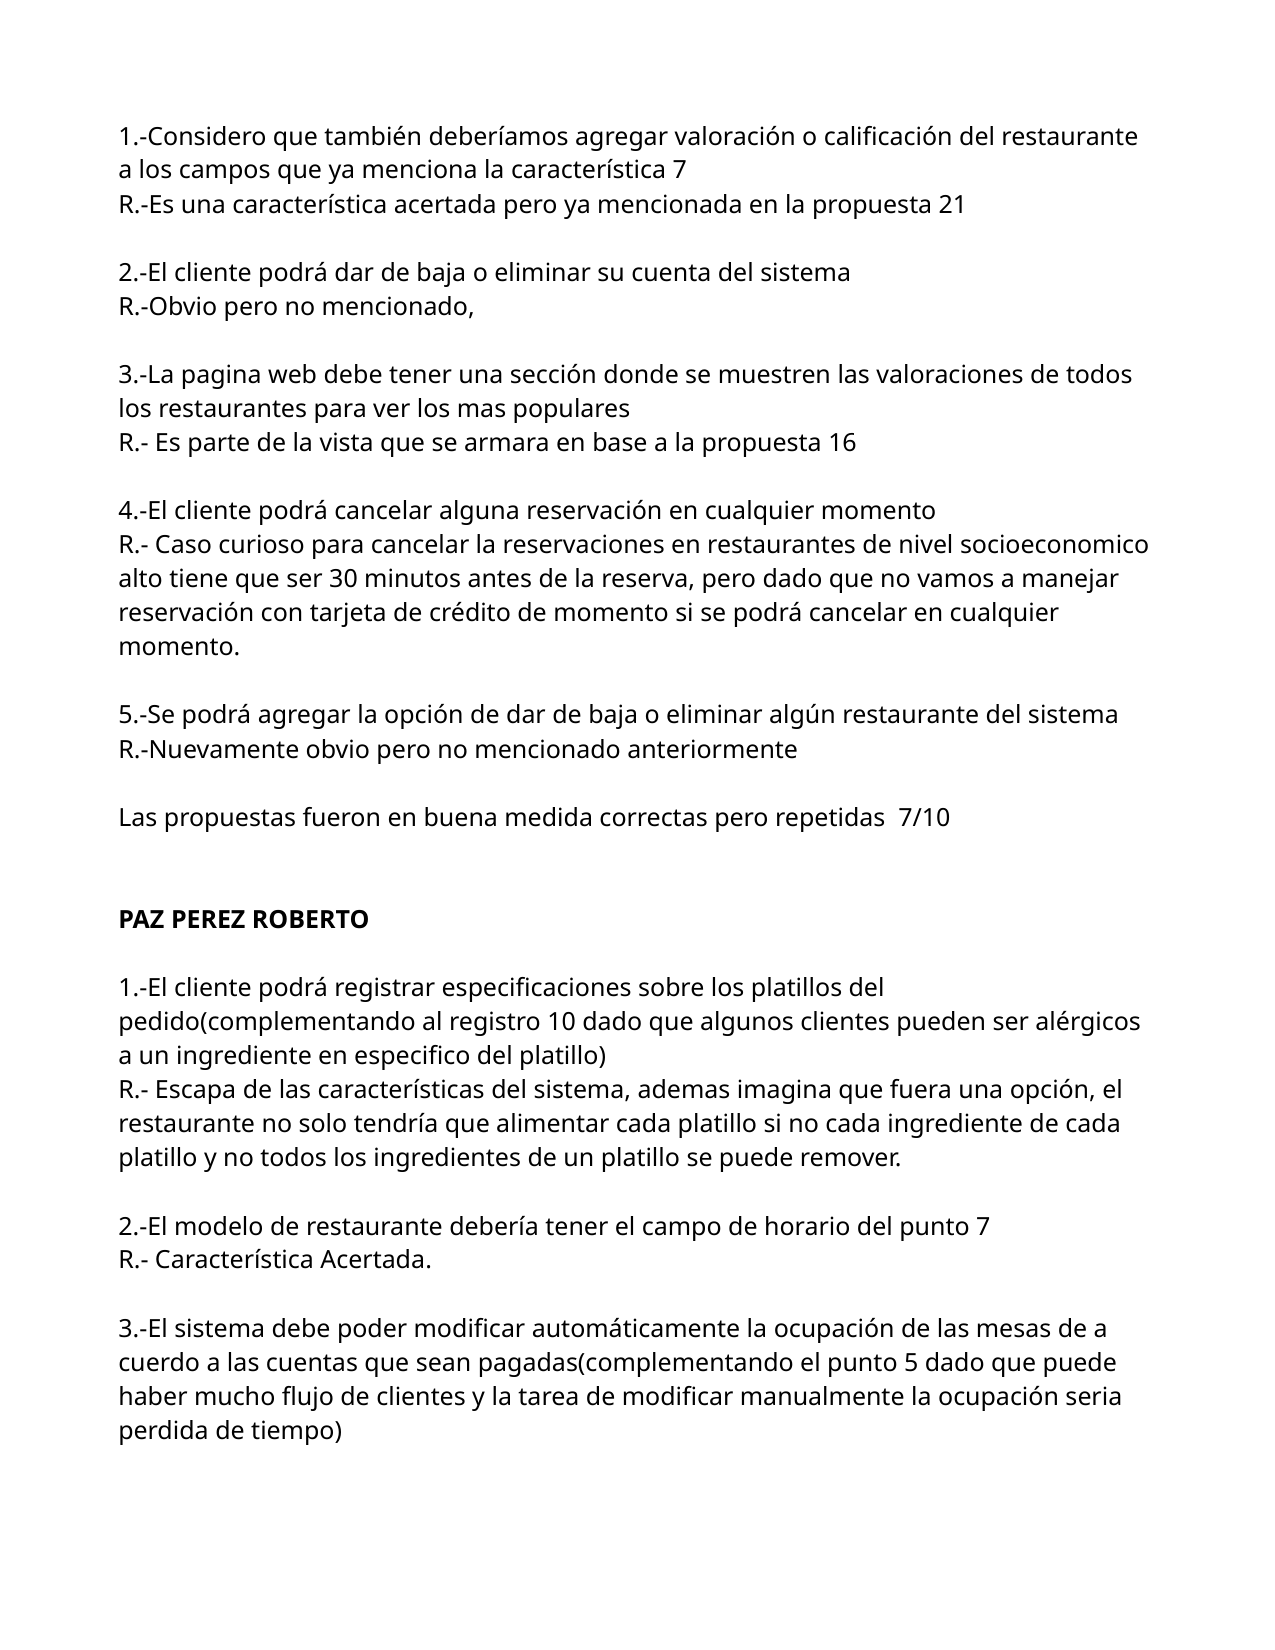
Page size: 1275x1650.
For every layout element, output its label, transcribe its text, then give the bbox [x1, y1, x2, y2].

text 2.-El cliente podrá dar de baja o eliminar su cuenta del sistema [118, 254, 1157, 288]
text 4.-El cliente podrá cancelar alguna reservación en cualquier momento [118, 493, 1157, 527]
text PAZ PEREZ ROBERTO [118, 902, 1157, 936]
text Las propuestas fueron en buena medida correctas pero repetidas 7/10 [118, 799, 1157, 833]
text R.- Característica Acertada. [118, 1242, 1157, 1276]
text 3.-La pagina web debe tener una sección donde se muestren las valoraciones de todos los restaurantes para ver los mas populares [118, 357, 1157, 425]
text 5.-Se podrá agregar la opción de dar de baja o eliminar algún restaurante del sistema [118, 697, 1157, 731]
text 1.-El cliente podrá registrar especificaciones sobre los platillos del pedido(complementando al registro 10 dado que algunos clientes pueden ser alérgicos a un ingrediente en especifico del platillo) [118, 970, 1157, 1072]
text R.- Escapa de las características del sistema, ademas imagina que fuera una opción, el restaurante no solo tendría que alimentar cada platillo si no cada ingrediente de cada platillo y no todos los ingredientes de un platillo se puede remover. [118, 1072, 1157, 1174]
text R.- Caso curioso para cancelar la reservaciones en restaurantes de nivel socioeconomico alto tiene que ser 30 minutos antes de la reserva, pero dado que no vamos a manejar reservación con tarjeta de crédito de momento si se podrá cancelar en cualquier momento. [118, 527, 1157, 663]
text 3.-El sistema debe poder modificar automáticamente la ocupación de las mesas de a cuerdo a las cuentas que sean pagadas(complementando el punto 5 dado que puede haber mucho flujo de clientes y la tarea de modificar manualmente la ocupación seria perdida de tiempo) [118, 1310, 1157, 1447]
text 1.-Considero que también deberíamos agregar valoración o calificación del restaurante a los campos que ya menciona la característica 7 [118, 118, 1157, 186]
text 2.-El modelo de restaurante debería tener el campo de horario del punto 7 [118, 1208, 1157, 1242]
text R.- Es parte de la vista que se armara en base a la propuesta 16 [118, 425, 1157, 459]
text R.-Es una característica acertada pero ya mencionada en la propuesta 21 [118, 186, 1157, 220]
text R.-Obvio pero no mencionado, [118, 288, 1157, 322]
text R.-Nuevamente obvio pero no mencionado anteriormente [118, 731, 1157, 765]
